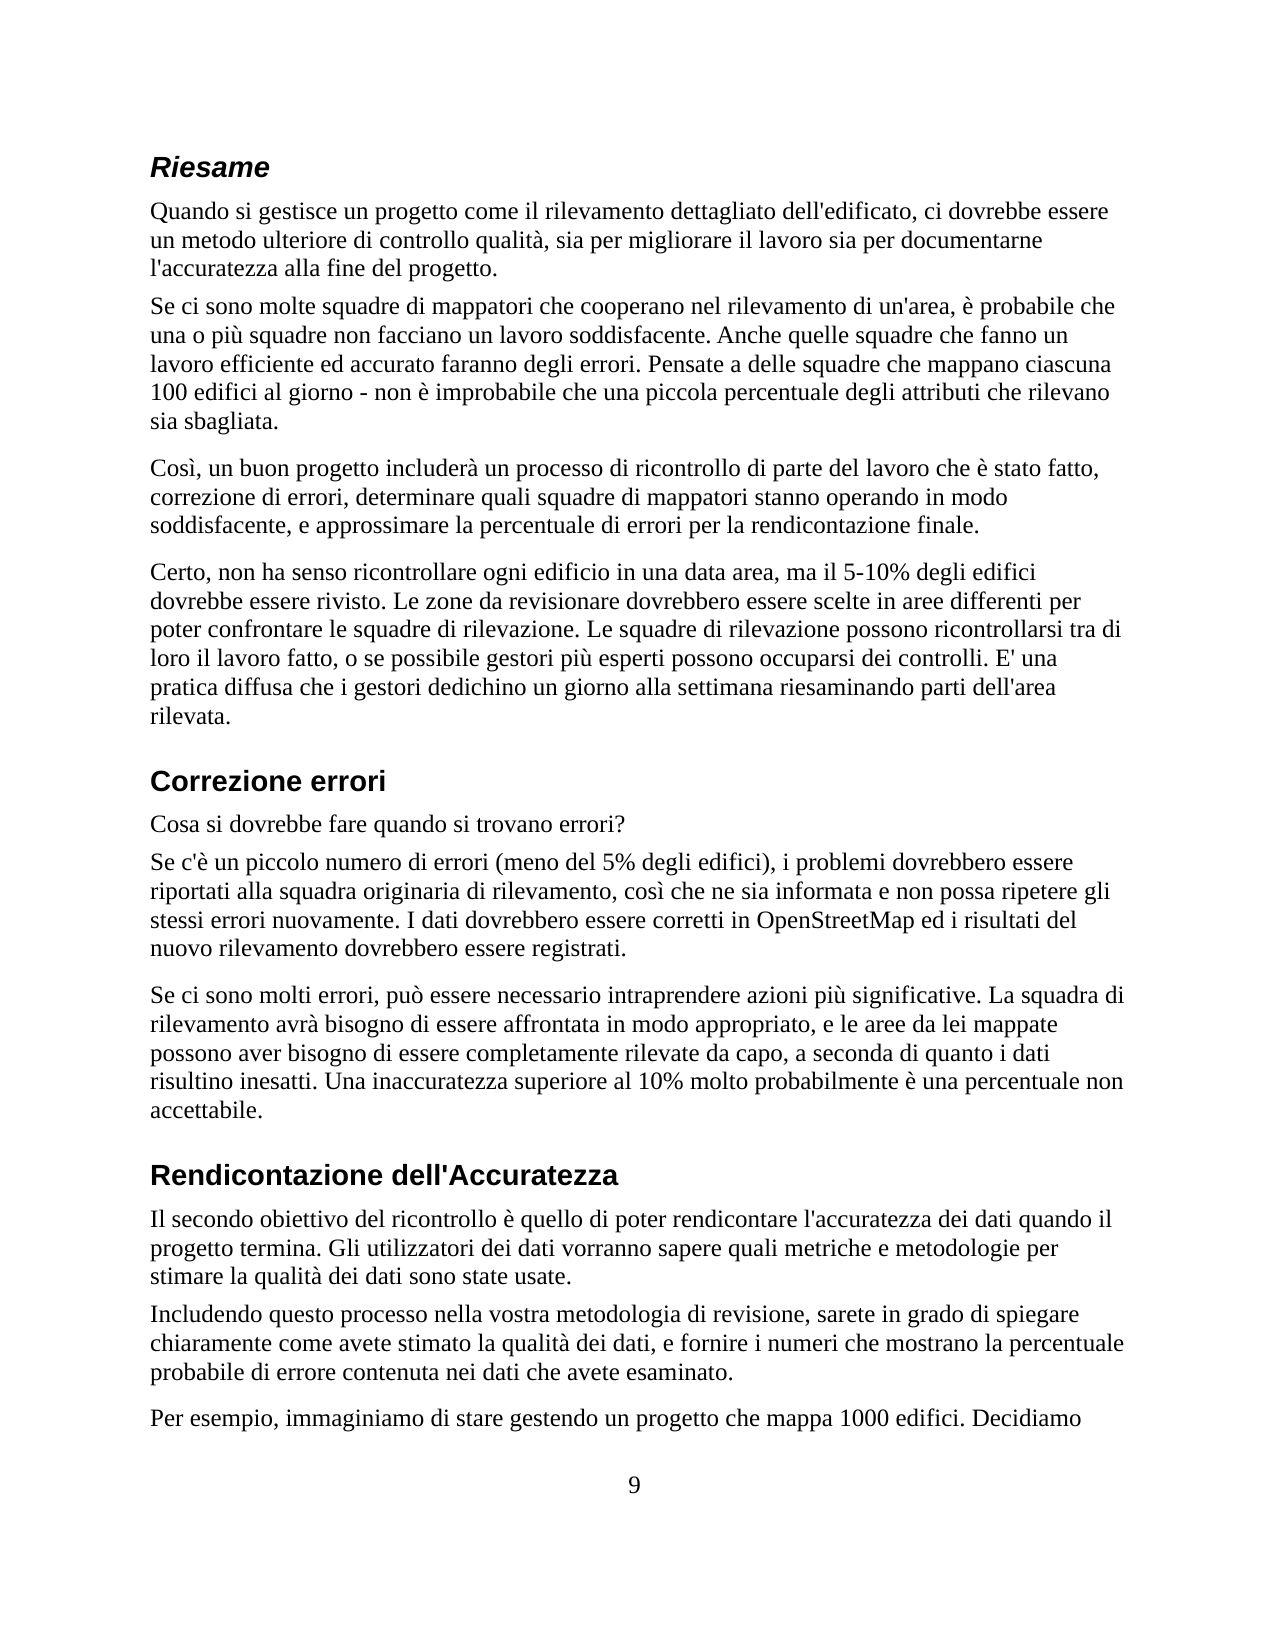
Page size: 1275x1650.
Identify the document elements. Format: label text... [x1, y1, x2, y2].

text Per esempio, immaginiamo di stare gestendo un progetto che mappa 1000 edifici. Decidiamo [150, 1403, 1125, 1432]
subtitle Rendicontazione dell'Accuratezza [150, 1158, 1125, 1191]
subtitle Correzione errori [150, 763, 1125, 797]
text Il secondo obiettivo del ricontrollo è quello di poter rendicontare l'accuratezza dei dati quando il progetto termina. Gli utilizzatori dei dati vorranno sapere quali metriche e metodologie per stimare la qualità dei dati sono state usate. [150, 1204, 1125, 1290]
text Se ci sono molte squadre di mappatori che cooperano nel rilevamento di un'area, è probabile che una o più squadre non facciano un lavoro soddisfacente. Anche quelle squadre che fanno un lavoro efficiente ed accurato faranno degli errori. Pensate a delle squadre che mappano ciascuna 100 edifici al giorno - non è improbabile che una piccola percentuale degli attributi che rilevano sia sbagliata. [150, 291, 1125, 435]
text Se ci sono molti errori, può essere necessario intraprendere azioni più significative. La squadra di rilevamento avrà bisogno di essere affrontata in modo appropriato, e le aree da lei mappate possono aver bisogno di essere completamente rilevate da capo, a seconda di quanto i dati risultino inesatti. Una inaccuratezza superiore al 10% molto probabilmente è una percentuale non accettabile. [150, 980, 1125, 1124]
text Cosa si dovrebbe fare quando si trovano errori? [150, 809, 1125, 838]
text Quando si gestisce un progetto come il rilevamento dettagliato dell'edificato, ci dovrebbe essere un metodo ulteriore di controllo qualità, sia per migliorare il lavoro sia per documentarne l'accuratezza alla fine del progetto. [150, 196, 1125, 282]
text Includendo questo processo nella vostra metodologia di revisione, sarete in grado di spiegare chiaramente come avete stimato la qualità dei dati, e fornire i numeri che mostrano la percentuale probabile di errore contenuta nei dati che avete esaminato. [150, 1299, 1125, 1385]
subtitle Riesame [150, 150, 1125, 183]
text Così, un buon progetto includerà un processo di ricontrollo di parte del lavoro che è stato fatto, correzione di errori, determinare quali squadre di mappatori stanno operando in modo soddisfacente, e approssimare la percentuale di errori per la rendicontazione finale. [150, 453, 1125, 539]
text Certo, non ha senso ricontrollare ogni edificio in una data area, ma il 5-10% degli edifici dovrebbe essere rivisto. Le zone da revisionare dovrebbero essere scelte in aree differenti per poter confrontare le squadre di rilevazione. Le squadre di rilevazione possono ricontrollarsi tra di loro il lavoro fatto, o se possibile gestori più esperti possono occuparsi dei controlli. E' una pratica diffusa che i gestori dedichino un giorno alla settimana riesaminando parti dell'area rilevata. [150, 557, 1125, 729]
text Se c'è un piccolo numero di errori (meno del 5% degli edifici), i problemi dovrebbero essere riportati alla squadra originaria di rilevamento, così che ne sia informata e non possa ripetere gli stessi errori nuovamente. I dati dovrebbero essere corretti in OpenStreetMap ed i risultati del nuovo rilevamento dovrebbero essere registrati. [150, 847, 1125, 962]
